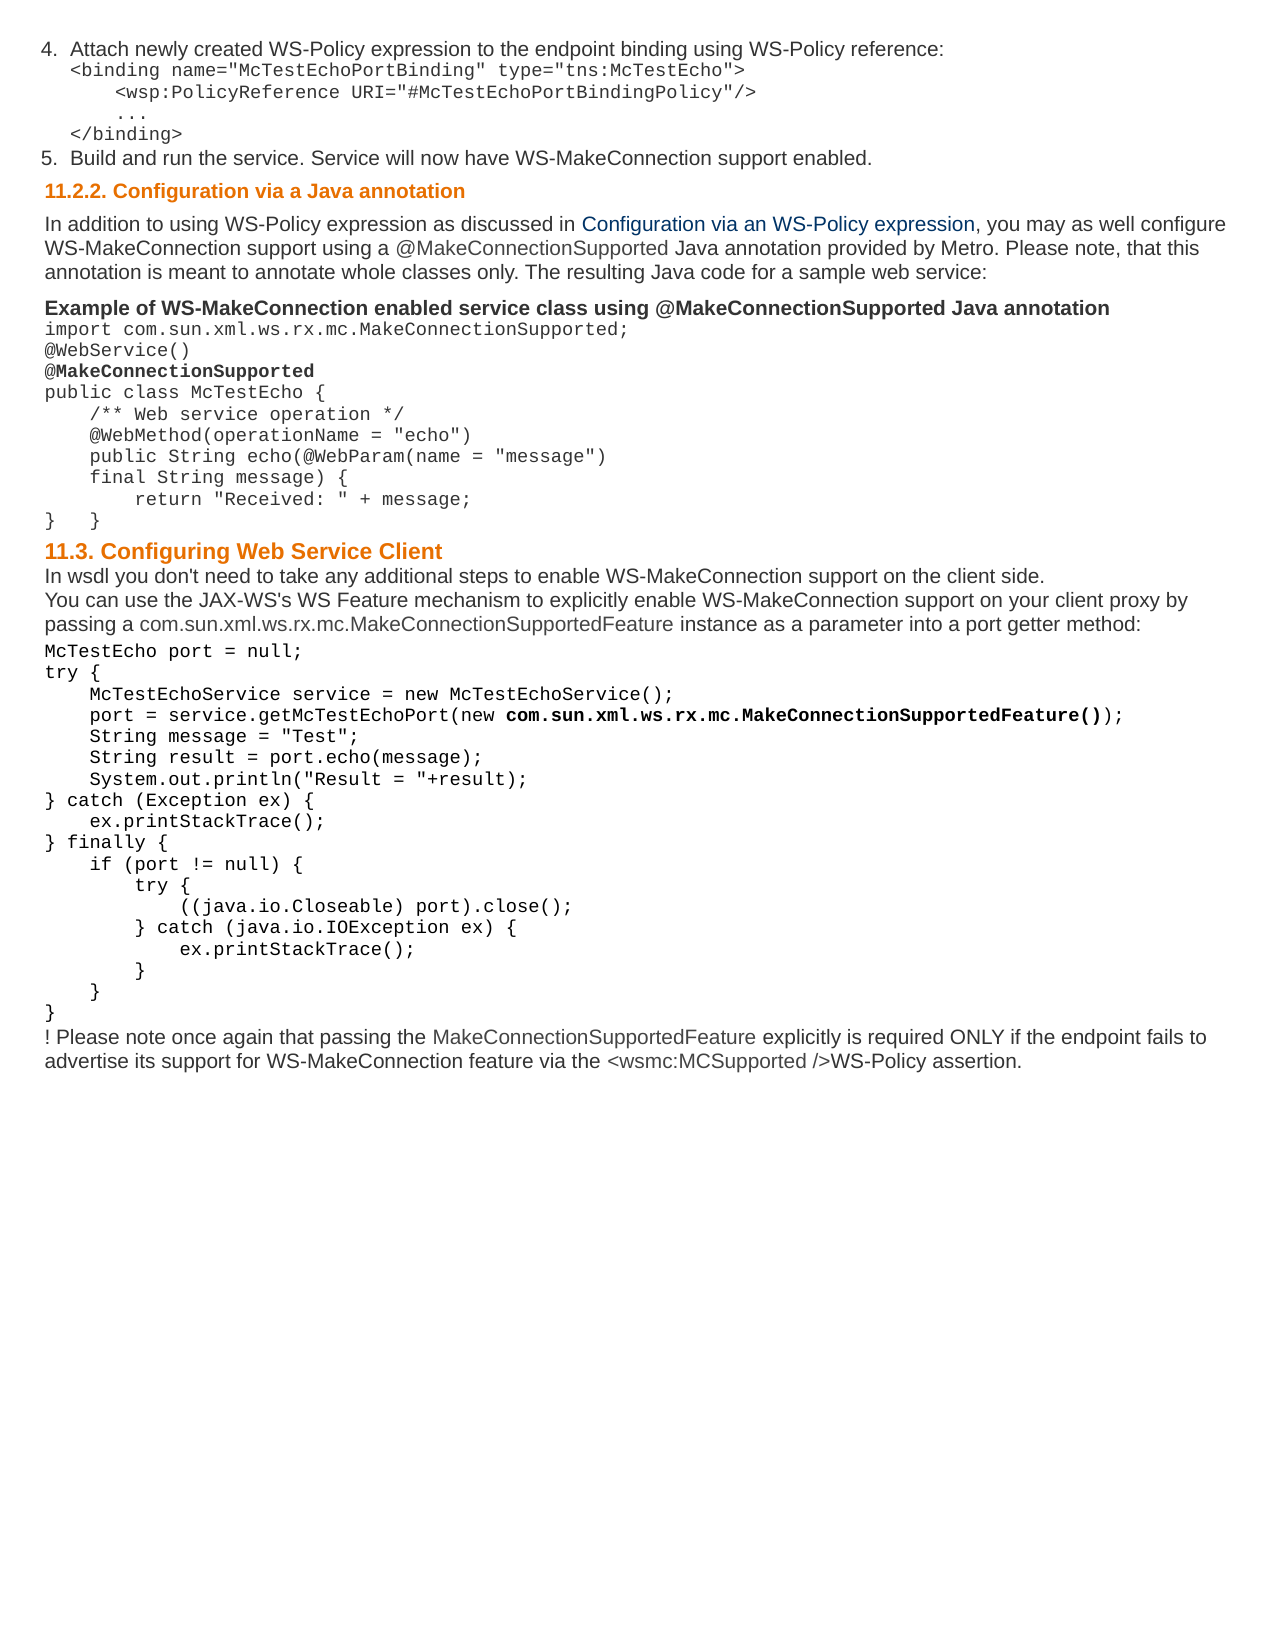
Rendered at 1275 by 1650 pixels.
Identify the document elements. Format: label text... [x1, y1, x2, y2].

text final String message) { [44, 468, 1227, 489]
text } [44, 1003, 1227, 1024]
text @MakeConnectionSupported [44, 362, 1227, 383]
list <binding name="McTestEchoPortBinding" type="tns:McTestEcho"> [44, 61, 1227, 82]
text /** Web service operation */ [44, 404, 1227, 426]
list <wsp:PolicyReference URI="#McTestEchoPortBindingPolicy"/> [44, 82, 1227, 104]
text public String echo(@WebParam(name = "message") [44, 447, 1227, 468]
text } finally { [44, 833, 1227, 854]
text ex.printStackTrace(); [44, 939, 1227, 961]
text You can use the JAX-WS's WS Feature mechanism to explicitly enable WS-MakeConnection support on your client proxy by passing a com.sun.xml.ws.rx.mc.MakeConnectionSupportedFeature instance as a parameter into a port getter method: [44, 588, 1227, 636]
subtitle 11.2.2. Configuration via a Java annotation [44, 179, 1227, 203]
text In addition to using WS-Policy expression as discussed in Configuration via an WS-Policy expression, you may as well configure WS-MakeConnection support using a @MakeConnectionSupported Java annotation provided by Metro. Please note, that this annotation is meant to annotate whole classes only. The resulting Java code for a sample web service: [44, 212, 1227, 284]
list ... [44, 104, 1227, 125]
text ! Please note once again that passing the MakeConnectionSupportedFeature explicitly is required ONLY if the endpoint fails to advertise its support for WS-MakeConnection feature via the <wsmc:MCSupported />WS-Policy assertion. [44, 1024, 1227, 1072]
text ((java.io.Closeable) port).close(); [44, 897, 1227, 918]
list Build and run the service. Service will now have WS-MakeConnection support enabled. [44, 146, 1227, 170]
text In wsdl you don't need to take any additional steps to enable WS-MakeConnection support on the client side. [44, 564, 1227, 588]
text } [44, 982, 1227, 1003]
text } catch (Exception ex) { [44, 791, 1227, 812]
text @WebMethod(operationName = "echo") [44, 426, 1227, 447]
text @WebService() [44, 341, 1227, 362]
text String message = "Test"; [44, 727, 1227, 748]
text McTestEchoService service = new McTestEchoService(); [44, 684, 1227, 706]
text try { [44, 876, 1227, 897]
text } } [44, 511, 1227, 532]
text port = service.getMcTestEchoPort(new com.sun.xml.ws.rx.mc.MakeConnectionSupportedFeature()); [44, 706, 1227, 727]
text import com.sun.xml.ws.rx.mc.MakeConnectionSupported; [44, 319, 1227, 341]
subtitle 11.3. Configuring Web Service Client [44, 538, 1227, 564]
text ex.printStackTrace(); [44, 812, 1227, 833]
text Example of WS-MakeConnection enabled service class using @MakeConnectionSupported Java annotation [44, 284, 1227, 319]
text McTestEcho port = null; [44, 642, 1227, 663]
text if (port != null) { [44, 854, 1227, 876]
list Attach newly created WS-Policy expression to the endpoint binding using WS-Policy reference: [44, 26, 1227, 61]
text public class McTestEcho { [44, 383, 1227, 404]
list </binding> [44, 125, 1227, 146]
text return "Received: " + message; [44, 489, 1227, 511]
text } [44, 961, 1227, 982]
text try { [44, 663, 1227, 684]
text System.out.println("Result = "+result); [44, 769, 1227, 791]
text String result = port.echo(message); [44, 748, 1227, 769]
text } catch (java.io.IOException ex) { [44, 918, 1227, 939]
